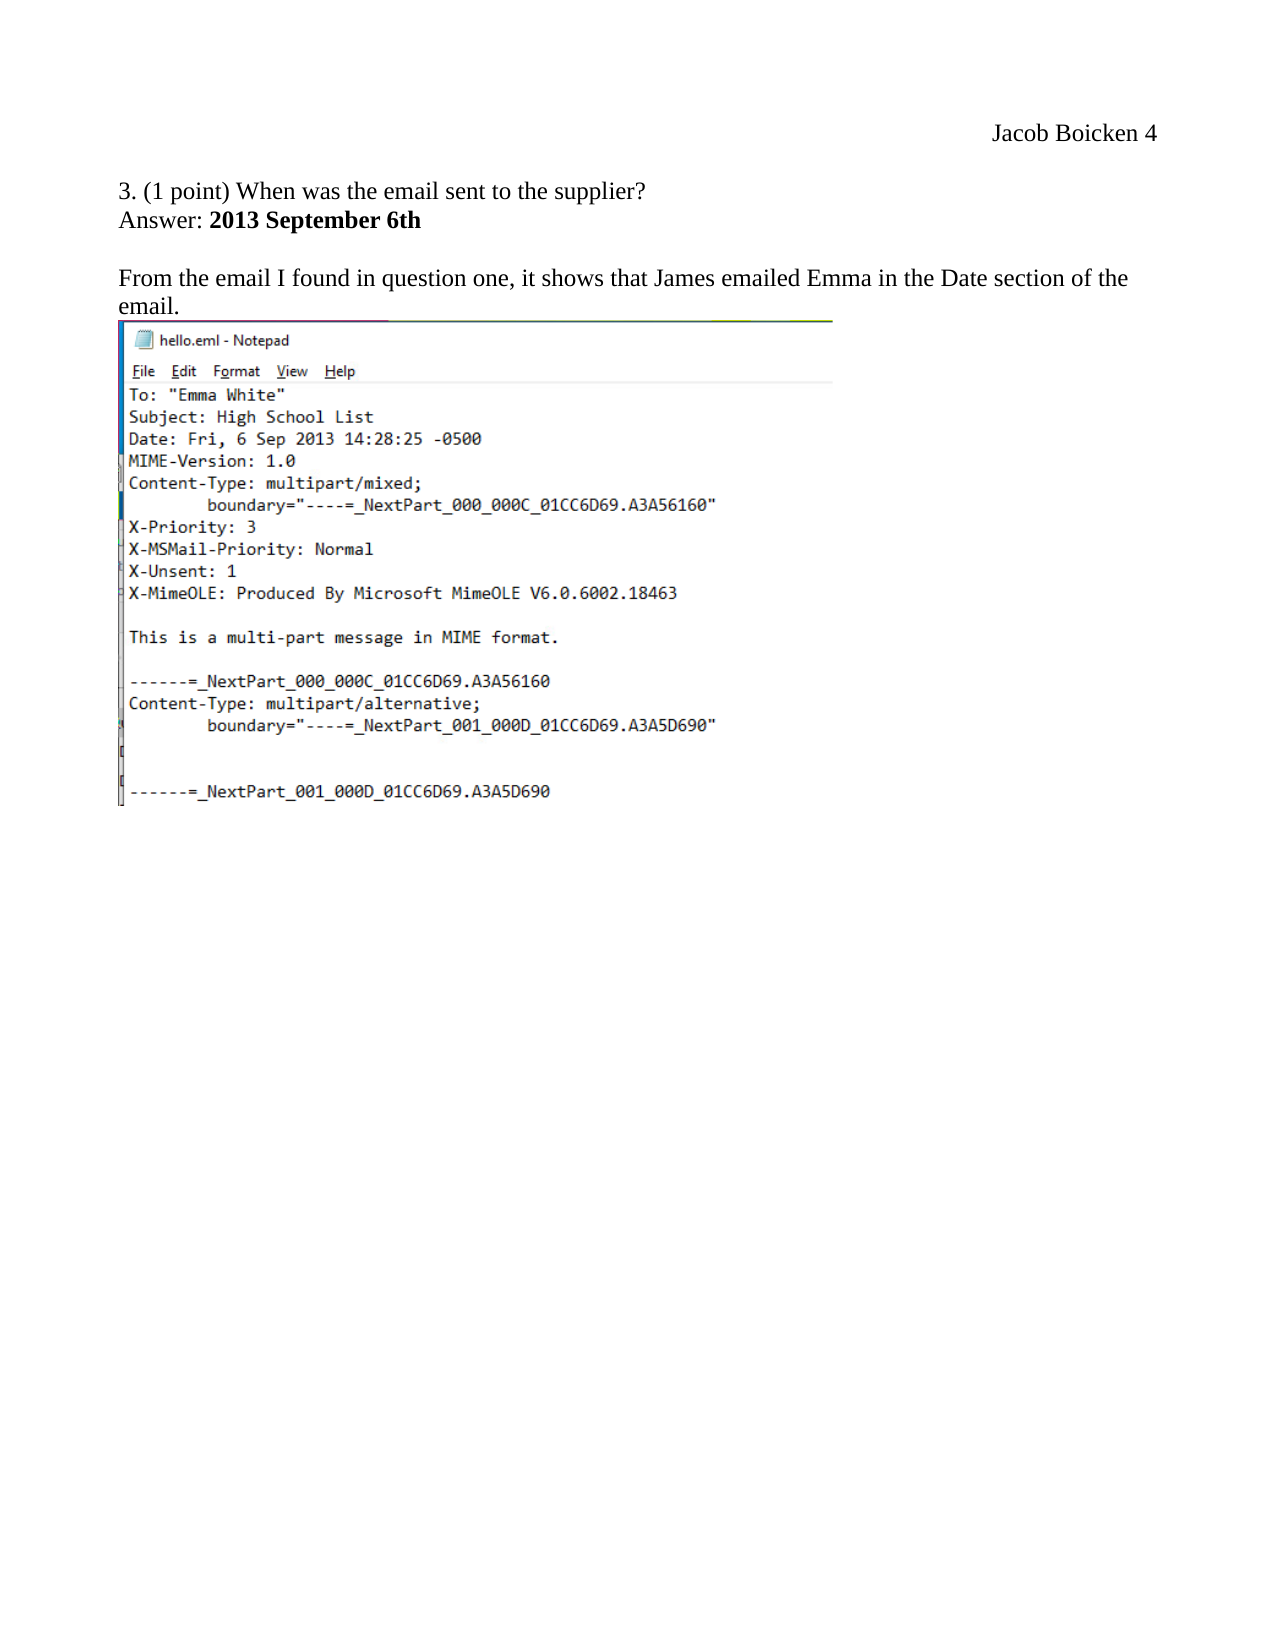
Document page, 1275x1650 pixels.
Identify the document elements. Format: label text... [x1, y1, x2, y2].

text Answer: 2013 September 6th [118, 205, 1157, 234]
text From the email I found in question one, it shows that James emailed Emma in the Date section of the email. [118, 263, 1157, 320]
picture [118, 320, 833, 806]
text 3. (1 point) When was the email sent to the supplier? [118, 176, 1157, 205]
